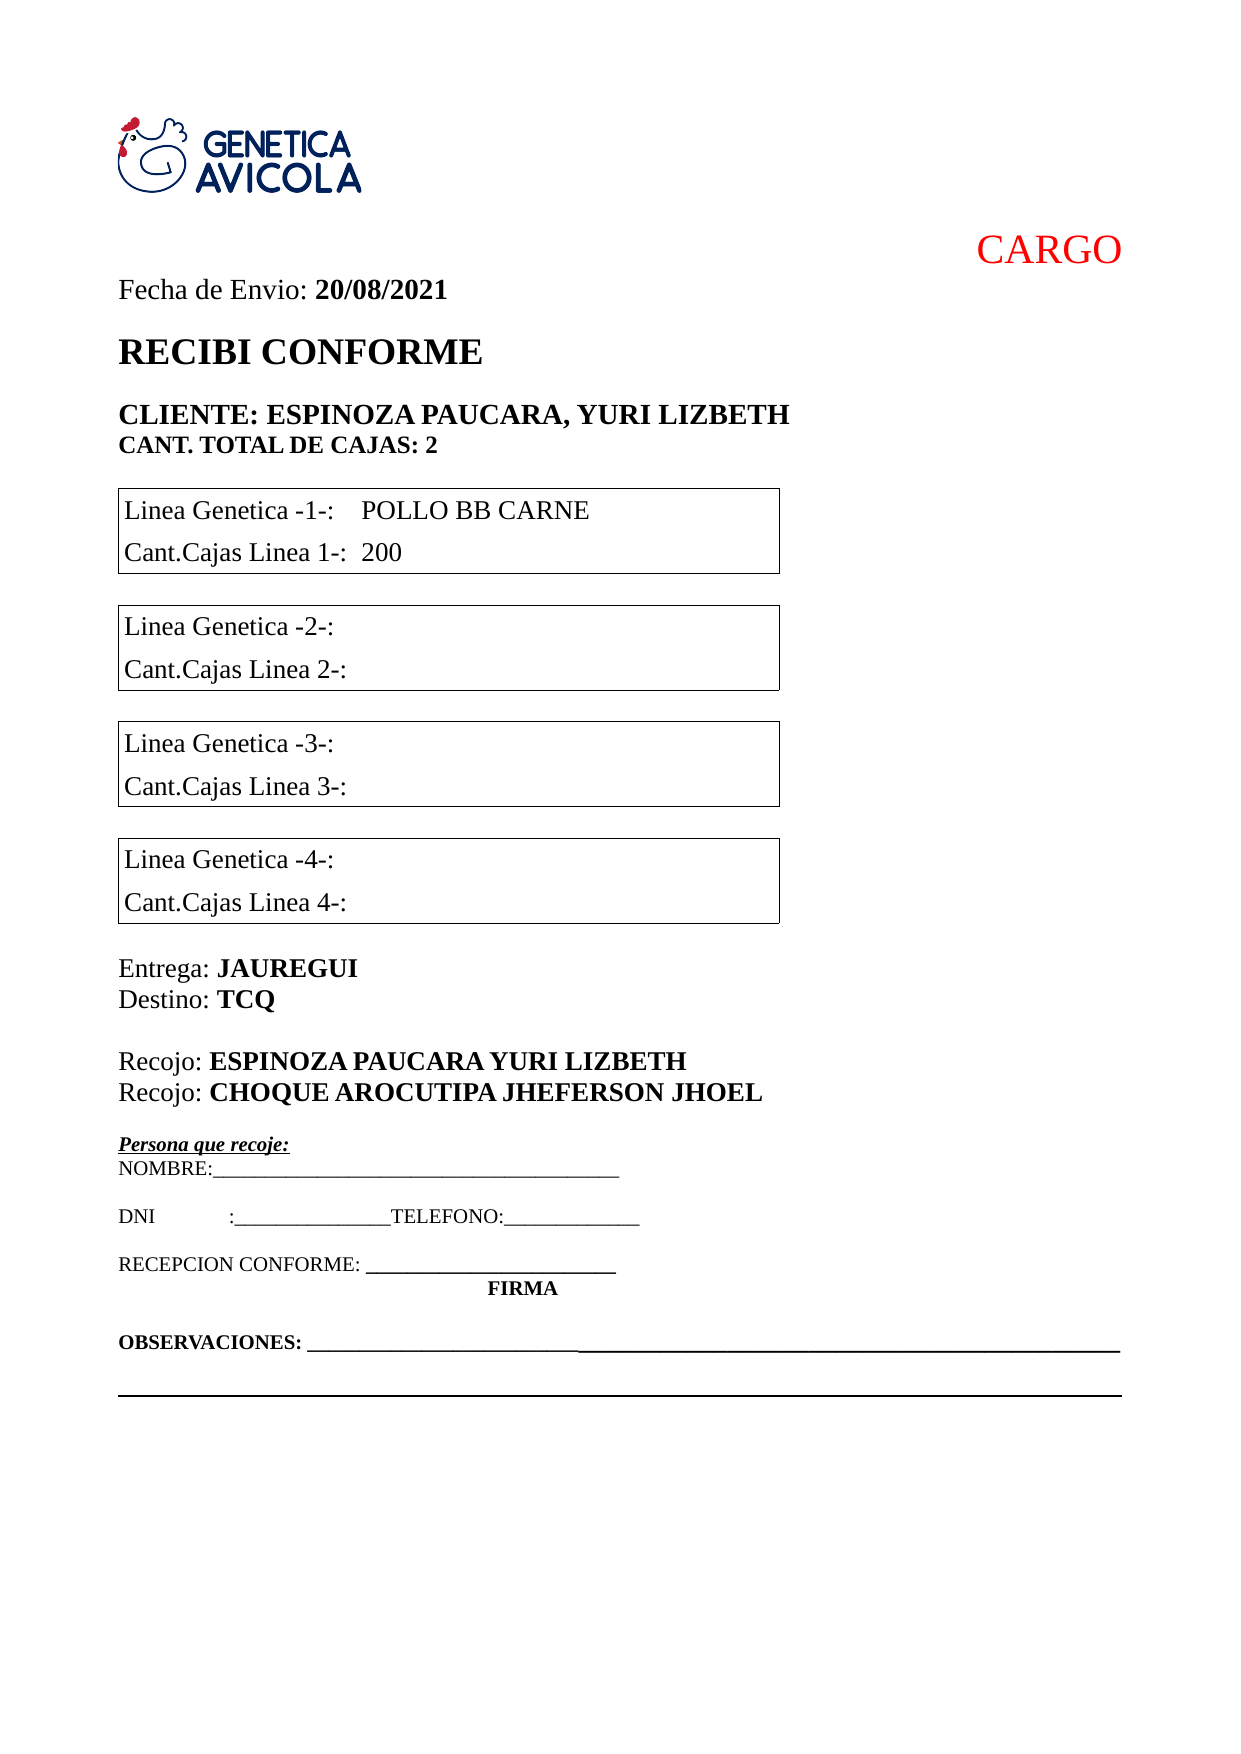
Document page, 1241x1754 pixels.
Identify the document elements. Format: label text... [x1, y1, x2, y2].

table_cell 200 [356, 531, 779, 573]
table_cell Cant.Cajas Linea 3-: [119, 764, 356, 806]
table_cell Cant.Cajas Linea 1-: [119, 531, 356, 573]
table_cell Linea Genetica -3-: [119, 722, 356, 764]
table_cell Linea Genetica -4-: [119, 839, 356, 880]
text NOMBRE:_______________________________________ [118, 1156, 1122, 1180]
table_cell [356, 647, 779, 690]
table_cell [118, 691, 356, 721]
picture [117, 117, 362, 193]
table_cell Cant.Cajas Linea 4-: [119, 880, 356, 923]
text FIRMA [118, 1276, 1122, 1300]
table_cell [356, 606, 779, 647]
text DNI :_______________TELEFONO:_____________ [118, 1204, 1122, 1228]
text CLIENTE: ESPINOZA PAUCARA, YURI LIZBETH [118, 397, 1122, 431]
text Destino: TCQ [118, 983, 1122, 1014]
table_cell [356, 574, 779, 604]
table_cell Cant.Cajas Linea 2-: [119, 647, 356, 690]
table_cell Linea Genetica -2-: [119, 606, 356, 647]
table_cell [356, 691, 779, 721]
table_header POLLO BB CARNE [356, 489, 779, 531]
table_header Linea Genetica -1-: [119, 489, 356, 531]
table_cell [356, 764, 779, 806]
table_cell [118, 807, 356, 838]
text Recojo: ESPINOZA PAUCARA YURI LIZBETH [118, 1045, 1122, 1076]
text RECEPCION CONFORME: ________________________ [118, 1252, 1122, 1276]
text Entrega: JAUREGUI [118, 952, 1122, 983]
table_cell [356, 880, 779, 923]
text CANT. TOTAL DE CAJAS: 2 [118, 431, 1122, 459]
text RECIBI CONFORME [118, 330, 1122, 373]
table_cell [356, 839, 779, 880]
text Fecha de Envio: 20/08/2021 [118, 272, 1122, 306]
text Recojo: CHOQUE AROCUTIPA JHEFERSON JHOEL [118, 1076, 1122, 1108]
text CARGO [118, 224, 1122, 272]
table_cell [356, 807, 779, 838]
table_cell [118, 574, 356, 604]
text OBSERVACIONES: __________________________________________________________________ [118, 1324, 1122, 1355]
table_cell [356, 722, 779, 764]
text Persona que recoje: [118, 1132, 1122, 1156]
